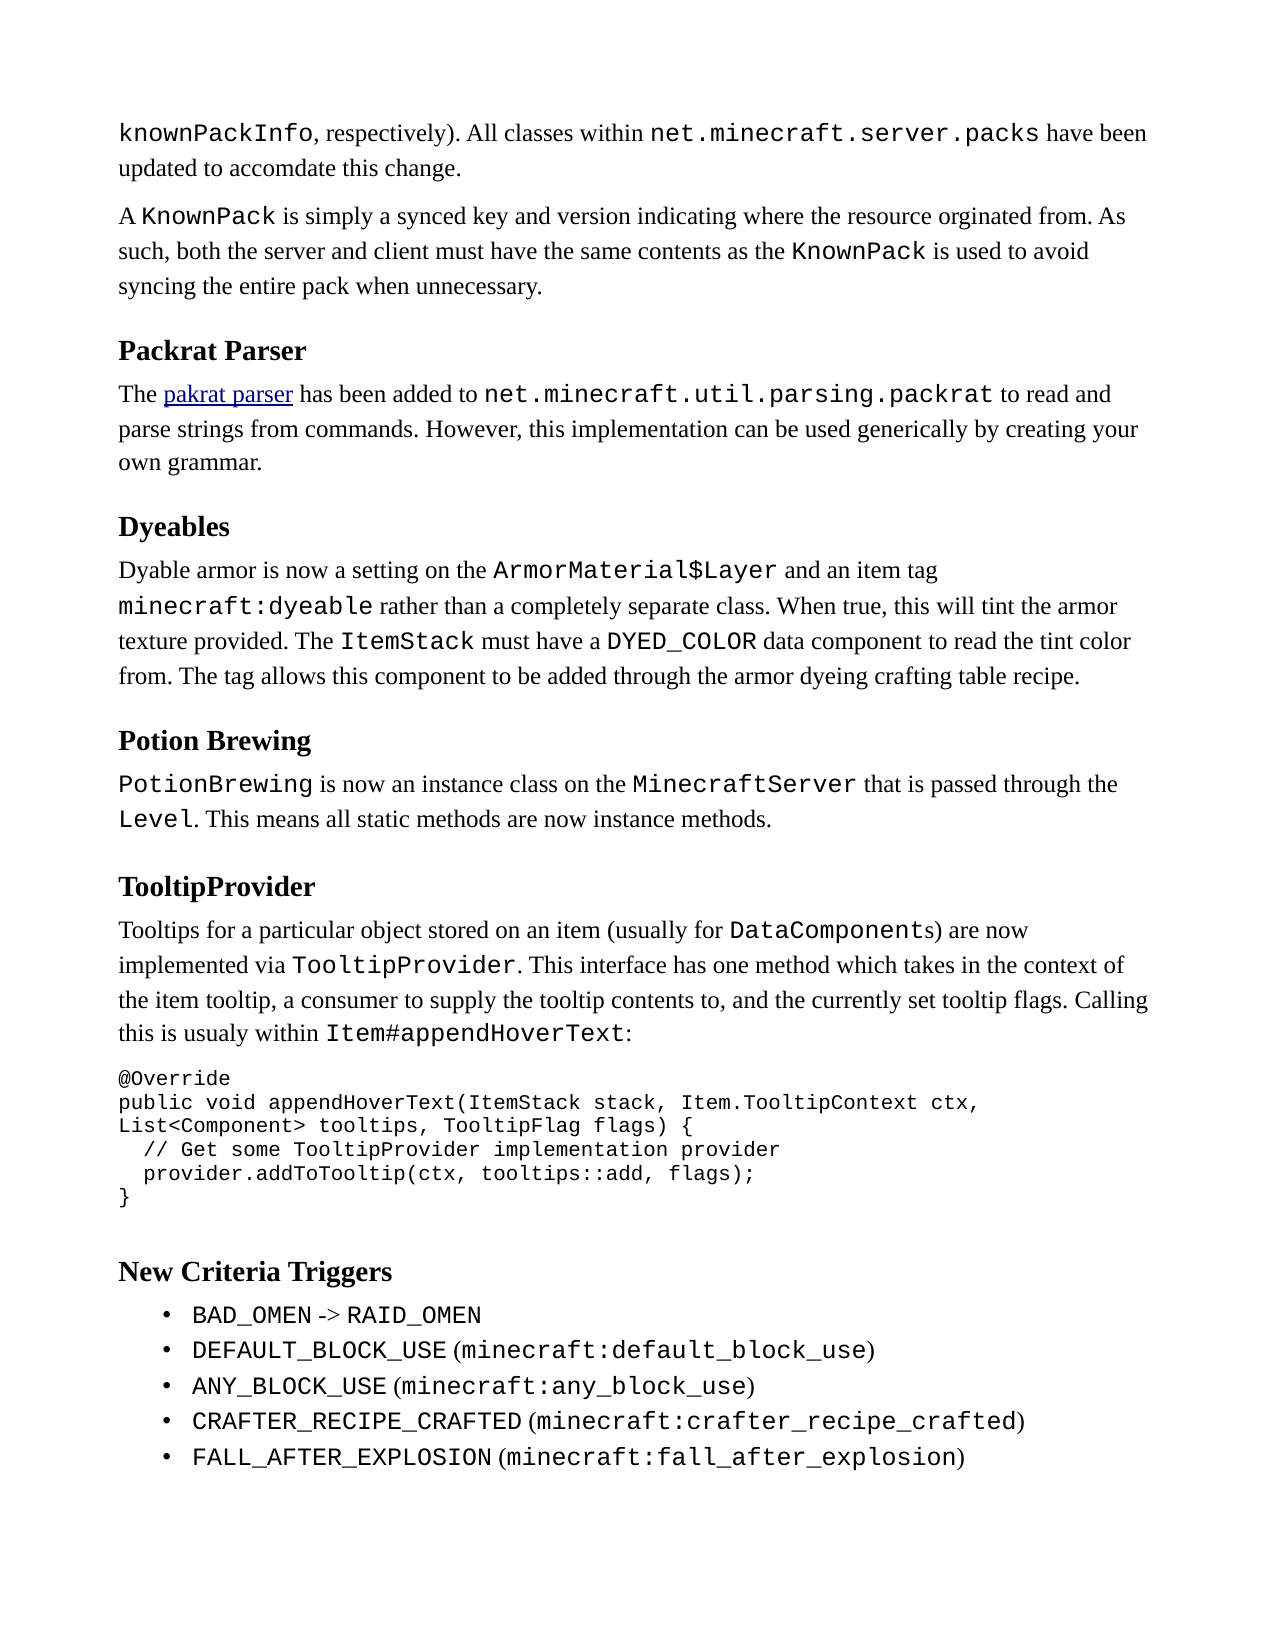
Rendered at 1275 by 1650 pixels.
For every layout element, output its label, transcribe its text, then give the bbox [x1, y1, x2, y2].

subtitle TooltipProvider [118, 869, 1157, 902]
text PotionBrewing is now an instance class on the MinecraftServer that is passed through the Level. This means all static methods are now instance methods. [118, 769, 1157, 835]
text knownPackInfo, respectively). All classes within net.minecraft.server.packs have been updated to accomdate this change. [118, 118, 1157, 182]
list FALL_AFTER_EXPLOSION (minecraft:fall_after_explosion) [162, 1442, 1157, 1473]
text provider.addToTooltip(ctx, tooltips::add, flags); [118, 1163, 1157, 1186]
list DEFAULT_BLOCK_USE (minecraft:default_block_use) [162, 1336, 1157, 1366]
text A KnownPack is simply a synced key and version indicating where the resource orginated from. As such, both the server and client must have the same contents as the KnownPack is used to avoid syncing the entire pack when unnecessary. [118, 201, 1157, 300]
text // Get some TooltipProvider implementation provider [118, 1139, 1157, 1163]
subtitle Packrat Parser [118, 333, 1157, 367]
list BAD_OMEN -> RAID_OMEN [162, 1300, 1157, 1331]
list CRAFTER_RECIPE_CRAFTED (minecraft:crafter_recipe_crafted) [162, 1406, 1157, 1437]
text public void appendHoverText(ItemStack stack, Item.TooltipContext ctx, List<Component> tooltips, TooltipFlag flags) { [118, 1092, 1157, 1139]
text The pakrat parser has been added to net.minecraft.util.parsing.packrat to read and parse strings from commands. However, this implementation can be used generically by creating your own grammar. [118, 379, 1157, 476]
text Dyable armor is now a setting on the ArmorMaterial$Layer and an item tag minecraft:dyeable rather than a completely separate class. When true, this will tint the armor texture provided. The ItemStack must have a DYED_COLOR data component to read the tint color from. The tag allows this component to be added through the armor dyeing crafting table recipe. [118, 556, 1157, 690]
text @Override [118, 1068, 1157, 1092]
list ANY_BLOCK_USE (minecraft:any_block_use) [162, 1371, 1157, 1402]
subtitle New Criteria Triggers [118, 1254, 1157, 1288]
subtitle Dyeables [118, 509, 1157, 543]
subtitle Potion Brewing [118, 723, 1157, 757]
text Tooltips for a particular object stored on an item (usually for DataComponents) are now implemented via TooltipProvider. This interface has one method which takes in the context of the item tooltip, a consumer to supply the tooltip contents to, and the currently set tooltip flags. Calling this is usualy within Item#appendHoverText: [118, 915, 1157, 1049]
text } [118, 1186, 1157, 1210]
